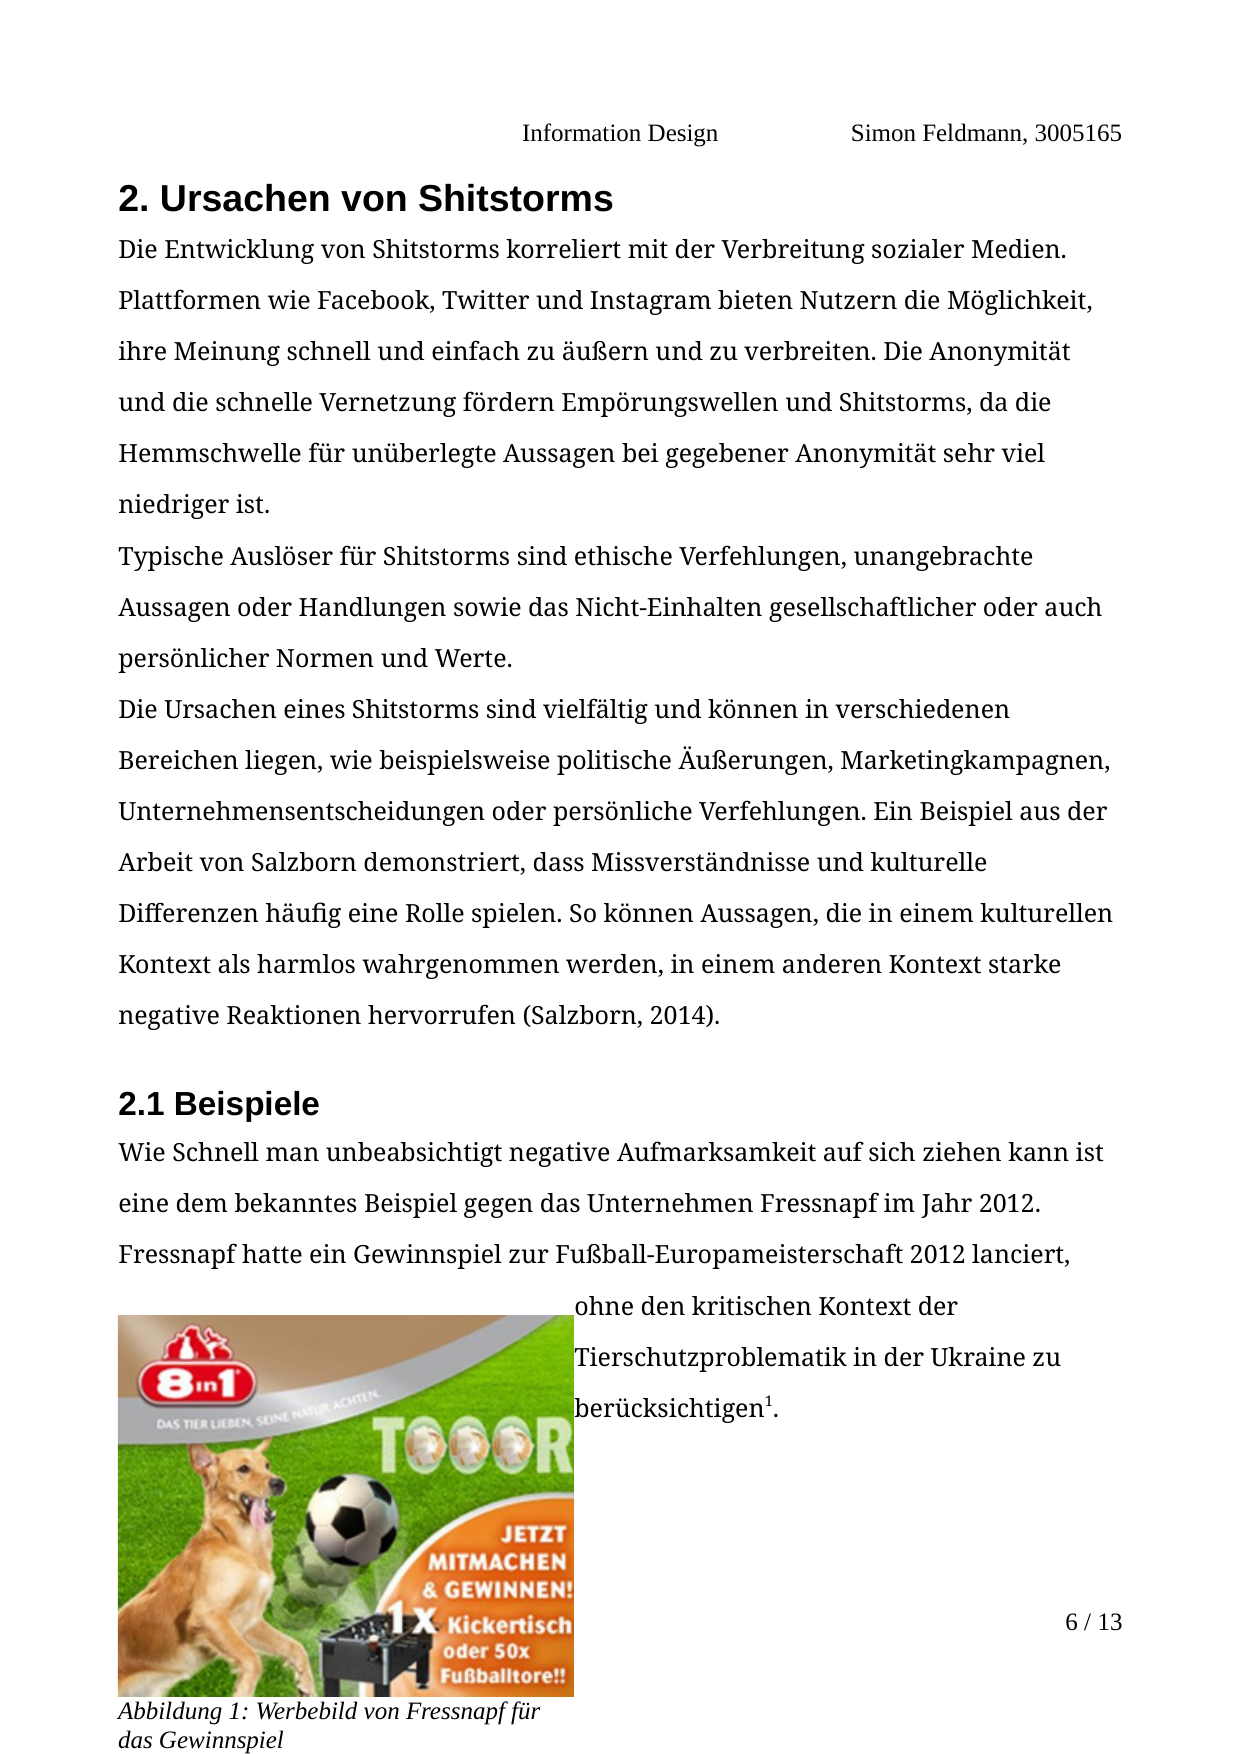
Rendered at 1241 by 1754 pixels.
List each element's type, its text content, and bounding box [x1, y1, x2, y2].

picture [117, 1315, 574, 1697]
text Wie Schnell man unbeabsichtigt negative Aufmarksamkeit auf sich ziehen kann ist eine dem bekanntes Beispiel gegen das Unternehmen Fressnapf im Jahr 2012. Fressnapf hatte ein Gewinnspiel zur Fußball-Europameisterschaft 2012 lanciert, ohne den kritischen Kontext der Tierschutzproblematik in der Ukraine zu berücksichtigen. [118, 1135, 1122, 1424]
subtitle 2.1 Beispiele [118, 1084, 1122, 1122]
text Salzborn, „Phänomen Shitstorm“. [574, 1553, 1122, 1578]
subtitle 2. Ursachen von Shitstorms [118, 176, 1122, 219]
text Die Entwicklung von Shitstorms korreliert mit der Verbreitung sozialer Medien. Plattformen wie Facebook, Twitter und Instagram bieten Nutzern die Möglichkeit, ihre Meinung schnell und einfach zu äußern und zu verbreiten. Die Anonymität und die schnelle Vernetzung fördern Empörungswellen und Shitstorms, da die Hemmschwelle für unüberlegte Aussagen bei gegebener Anonymität sehr viel niedriger ist. Typische Auslöser für Shitstorms sind ethische Verfehlungen, unangebrachte Aussagen oder Handlungen sowie das Nicht-Einhalten gesellschaftlicher oder auch persönlicher Normen und Werte. Die Ursachen eines Shitstorms sind vielfältig und können in verschiedenen Bereichen liegen, wie beispielsweise politische Äußerungen, Marketingkampagnen, Unternehmensentscheidungen oder persönliche Verfehlungen. Ein Beispiel aus der Arbeit von Salzborn demonstriert, dass Missverständnisse und kulturelle Differenzen häufig eine Rolle spielen. So können Aussagen, die in einem kulturellen Kontext als harmlos wahrgenommen werden, in einem anderen Kontext starke negative Reaktionen hervorrufen (Salzborn, 2014). [118, 232, 1122, 1032]
text Abbildung 1: Werbebild von Fressnapf für das Gewinnspiel [118, 1697, 574, 1754]
